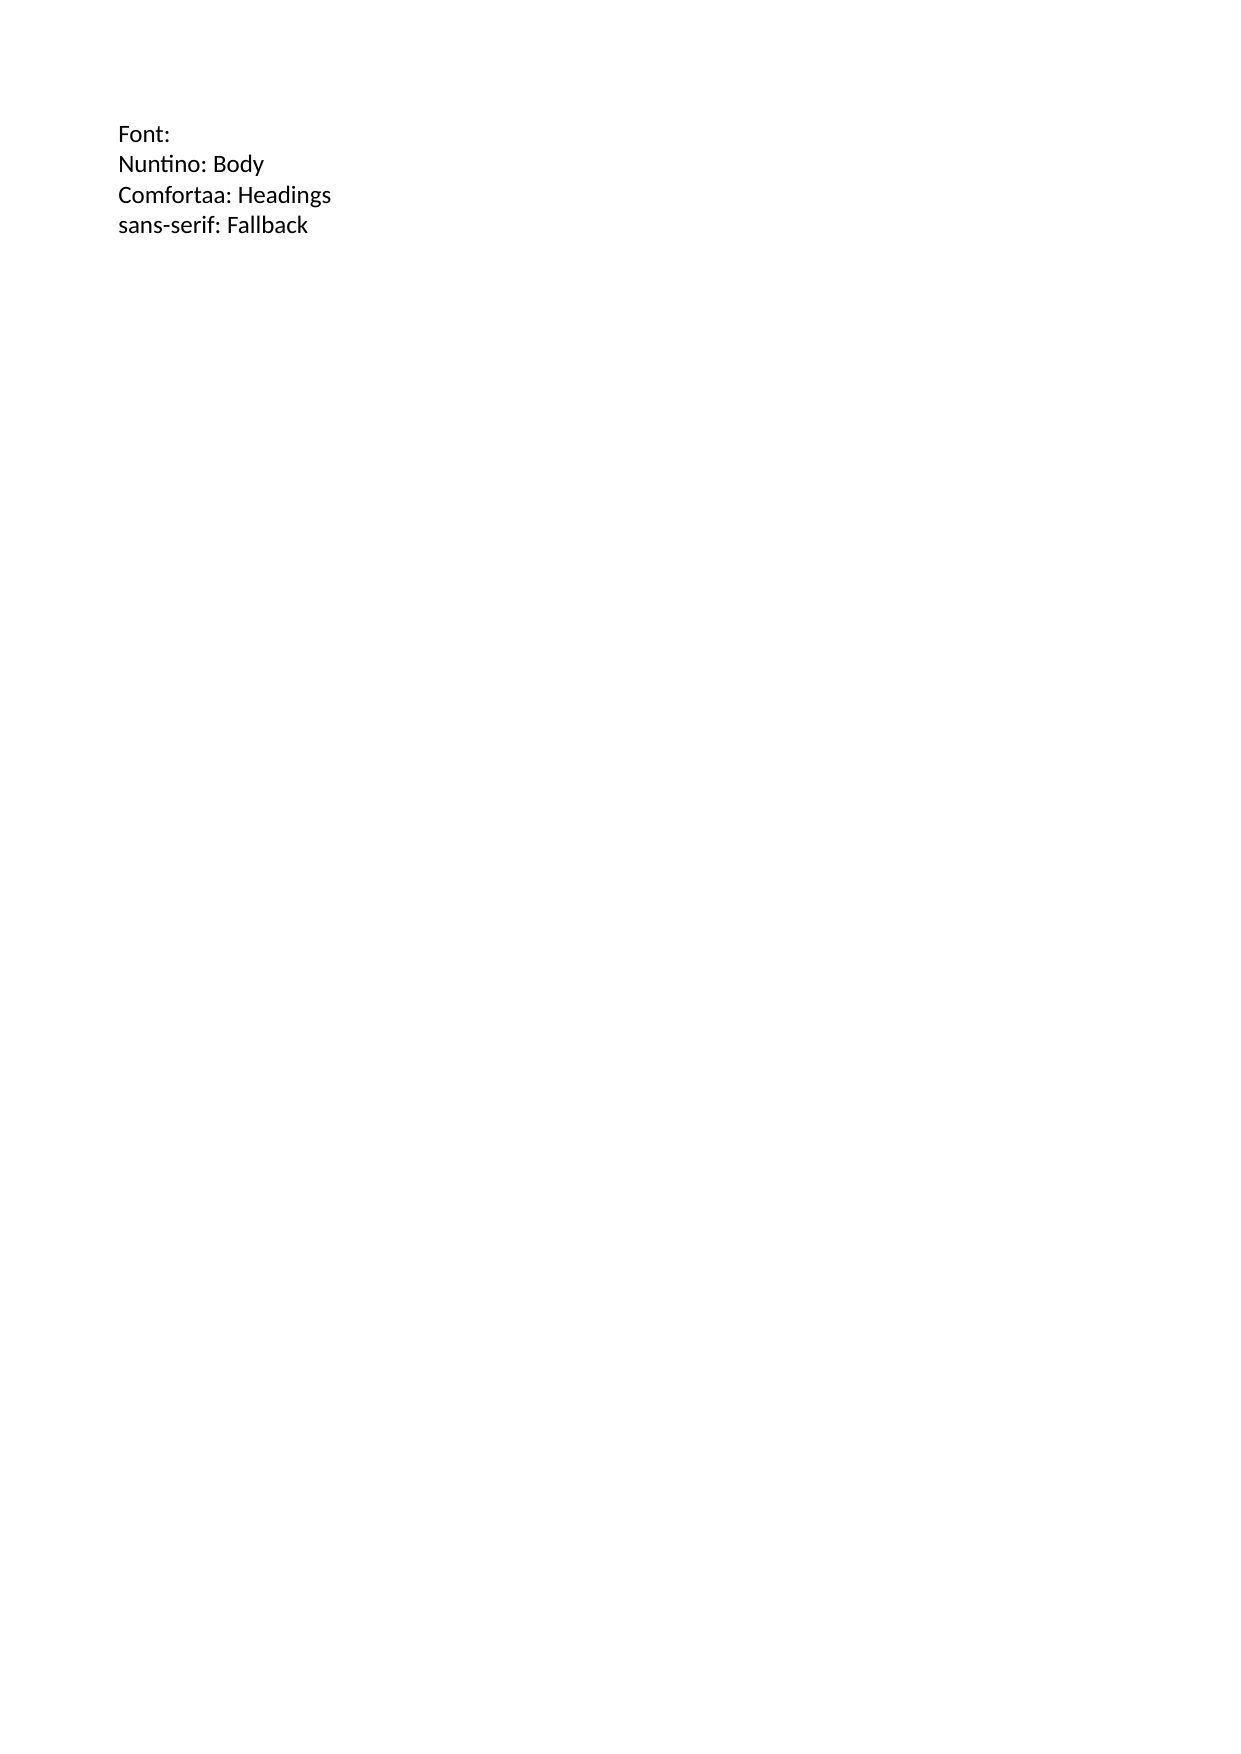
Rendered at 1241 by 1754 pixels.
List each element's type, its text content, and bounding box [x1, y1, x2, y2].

text Comfortaa: Headings [118, 179, 1122, 210]
text Nuntino: Body [118, 149, 1122, 179]
text Font: [118, 118, 1122, 149]
text sans-serif: Fallback [118, 210, 1122, 240]
